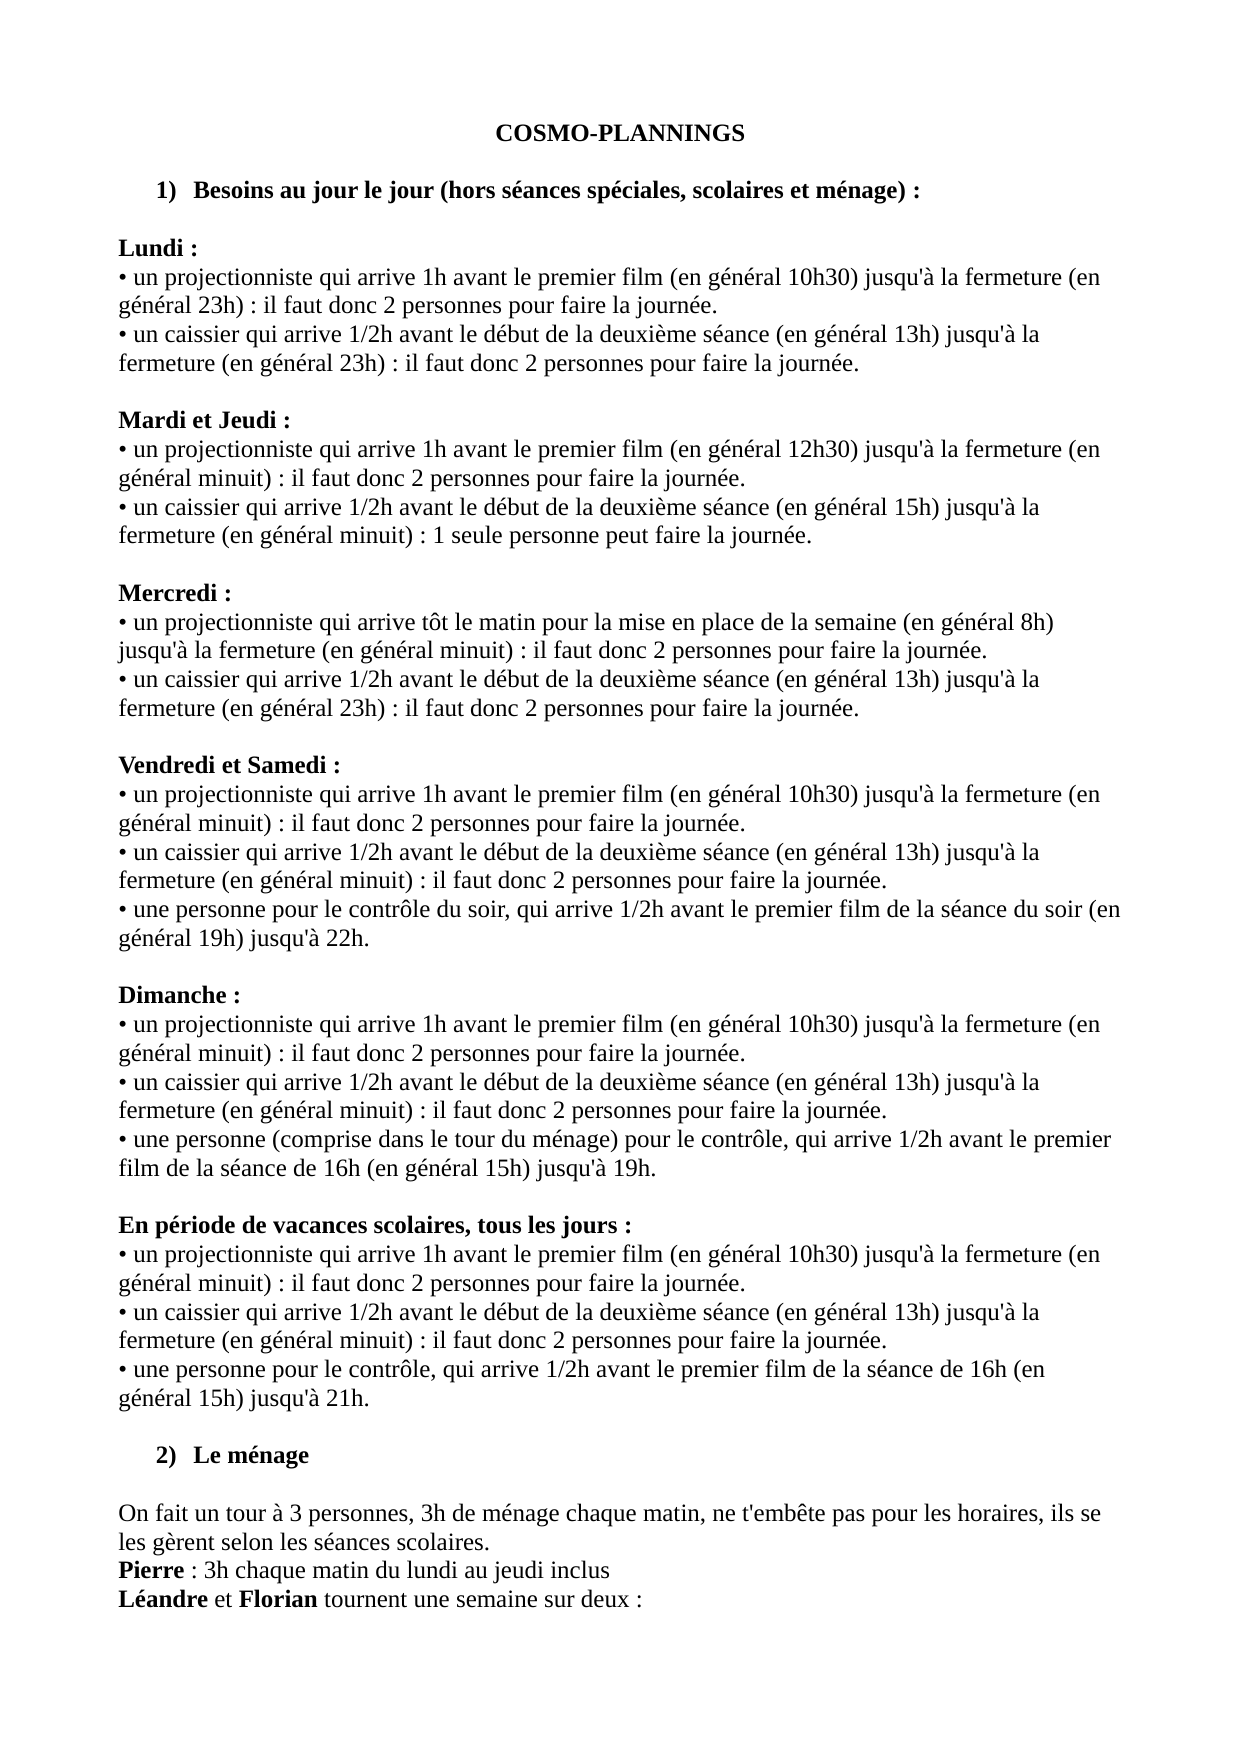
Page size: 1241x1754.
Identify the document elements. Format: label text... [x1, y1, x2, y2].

text • un projectionniste qui arrive 1h avant le premier film (en général 10h30) jusqu'à la fermeture (en général minuit) : il faut donc 2 personnes pour faire la journée. [118, 1009, 1122, 1067]
text • un caissier qui arrive 1/2h avant le début de la deuxième séance (en général 13h) jusqu'à la fermeture (en général minuit) : il faut donc 2 personnes pour faire la journée. [118, 837, 1122, 894]
list Besoins au jour le jour (hors séances spéciales, scolaires et ménage) : [156, 176, 1122, 204]
text Vendredi et Samedi : [118, 751, 1122, 779]
text COSMO-PLANNINGS [118, 118, 1122, 147]
text On fait un tour à 3 personnes, 3h de ménage chaque matin, ne t'embête pas pour les horaires, ils se les gèrent selon les séances scolaires. [118, 1498, 1122, 1556]
text • une personne (comprise dans le tour du ménage) pour le contrôle, qui arrive 1/2h avant le premier film de la séance de 16h (en général 15h) jusqu'à 19h. [118, 1124, 1122, 1182]
text • un projectionniste qui arrive 1h avant le premier film (en général 10h30) jusqu'à la fermeture (en général minuit) : il faut donc 2 personnes pour faire la journée. [118, 1239, 1122, 1297]
text Mercredi : [118, 578, 1122, 607]
text • un projectionniste qui arrive 1h avant le premier film (en général 12h30) jusqu'à la fermeture (en général minuit) : il faut donc 2 personnes pour faire la journée. [118, 434, 1122, 492]
text Pierre : 3h chaque matin du lundi au jeudi inclus [118, 1556, 1122, 1584]
text • un caissier qui arrive 1/2h avant le début de la deuxième séance (en général 15h) jusqu'à la fermeture (en général minuit) : 1 seule personne peut faire la journée. [118, 492, 1122, 549]
text Dimanche : [118, 981, 1122, 1009]
text • un caissier qui arrive 1/2h avant le début de la deuxième séance (en général 13h) jusqu'à la fermeture (en général 23h) : il faut donc 2 personnes pour faire la journée. [118, 319, 1122, 377]
list Le ménage [156, 1441, 1122, 1469]
text Léandre et Florian tournent une semaine sur deux : [118, 1584, 1122, 1613]
text Mardi et Jeudi : [118, 406, 1122, 434]
text Lundi : [118, 233, 1122, 262]
text • un projectionniste qui arrive tôt le matin pour la mise en place de la semaine (en général 8h) jusqu'à la fermeture (en général minuit) : il faut donc 2 personnes pour faire la journée. [118, 607, 1122, 664]
text • une personne pour le contrôle, qui arrive 1/2h avant le premier film de la séance de 16h (en général 15h) jusqu'à 21h. [118, 1354, 1122, 1412]
text En période de vacances scolaires, tous les jours : [118, 1211, 1122, 1239]
text • un projectionniste qui arrive 1h avant le premier film (en général 10h30) jusqu'à la fermeture (en général minuit) : il faut donc 2 personnes pour faire la journée. [118, 779, 1122, 837]
text • un caissier qui arrive 1/2h avant le début de la deuxième séance (en général 13h) jusqu'à la fermeture (en général minuit) : il faut donc 2 personnes pour faire la journée. [118, 1297, 1122, 1354]
text • un caissier qui arrive 1/2h avant le début de la deuxième séance (en général 13h) jusqu'à la fermeture (en général 23h) : il faut donc 2 personnes pour faire la journée. [118, 664, 1122, 722]
text • un projectionniste qui arrive 1h avant le premier film (en général 10h30) jusqu'à la fermeture (en général 23h) : il faut donc 2 personnes pour faire la journée. [118, 262, 1122, 319]
text • un caissier qui arrive 1/2h avant le début de la deuxième séance (en général 13h) jusqu'à la fermeture (en général minuit) : il faut donc 2 personnes pour faire la journée. [118, 1067, 1122, 1124]
text • une personne pour le contrôle du soir, qui arrive 1/2h avant le premier film de la séance du soir (en général 19h) jusqu'à 22h. [118, 894, 1122, 952]
